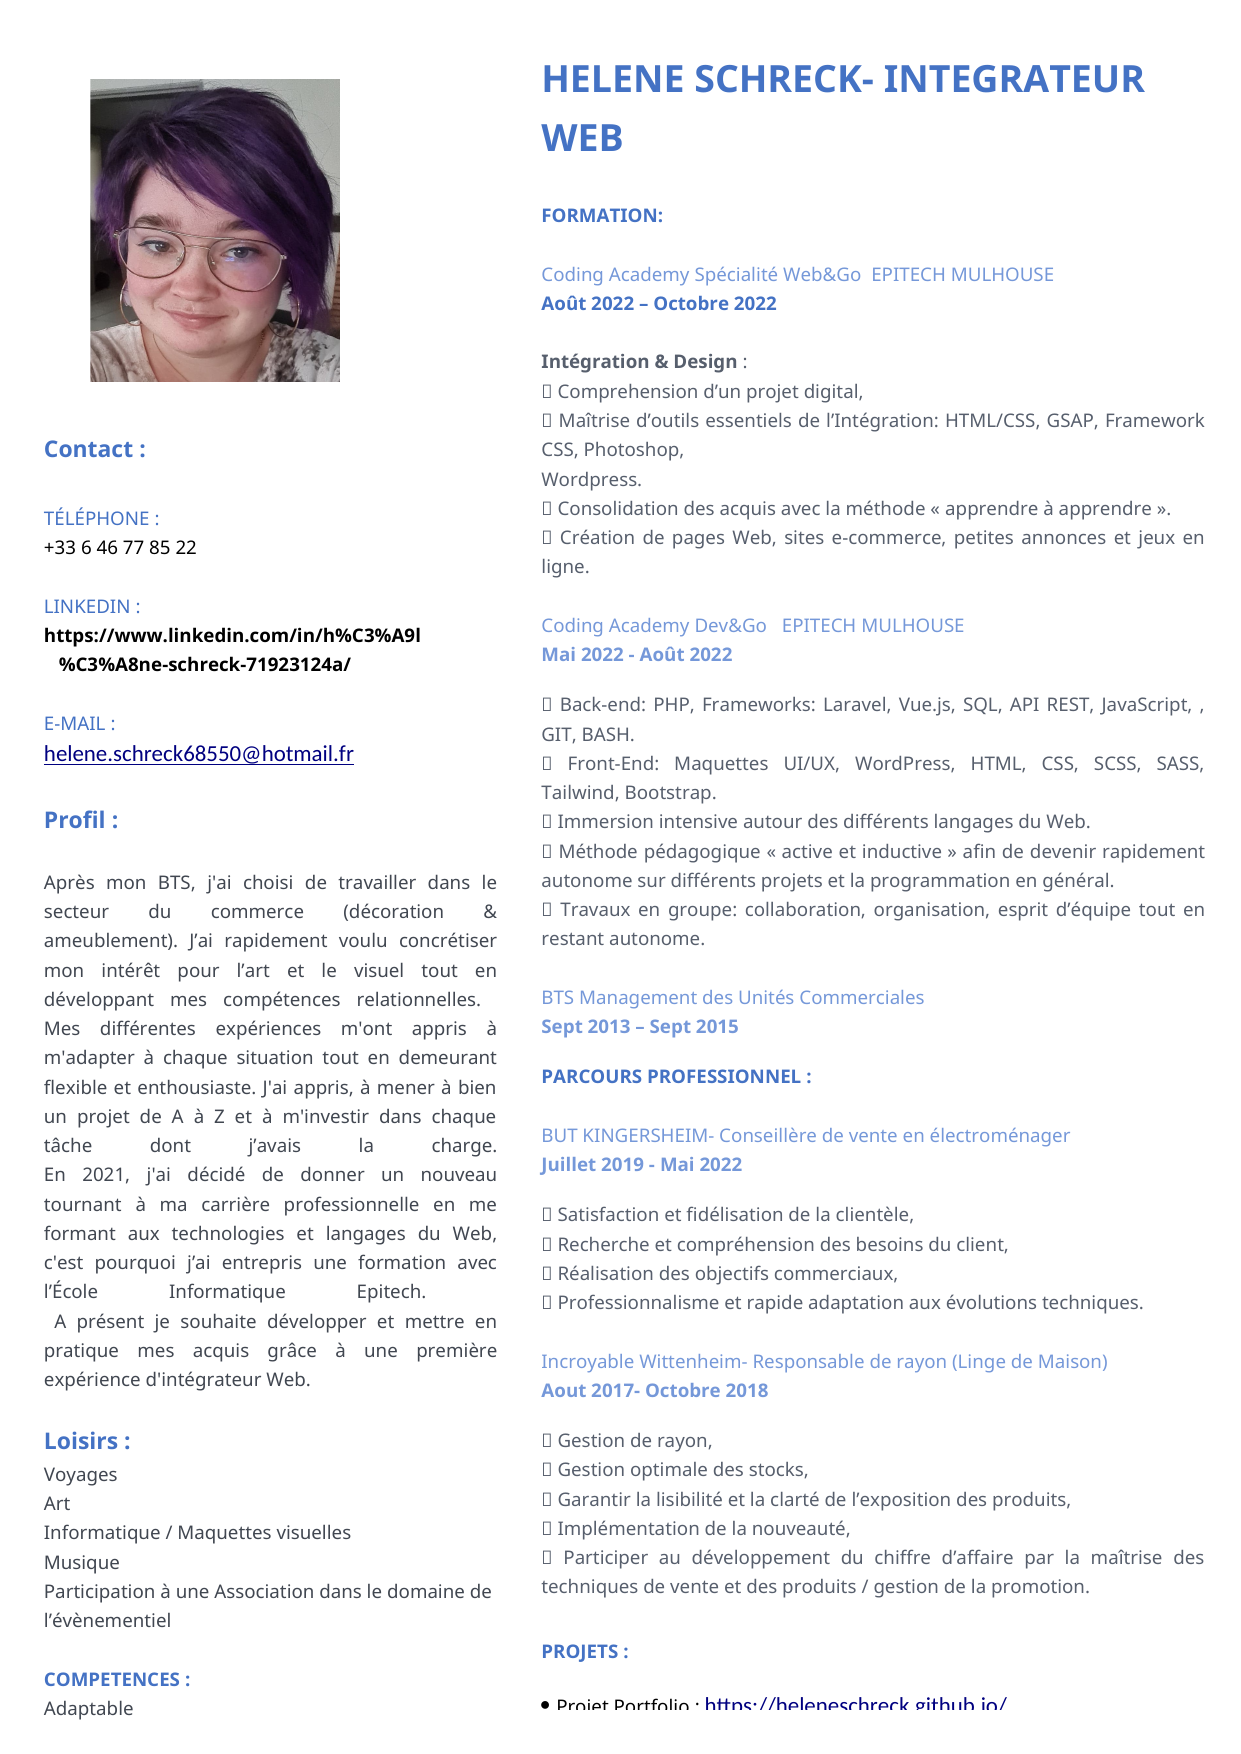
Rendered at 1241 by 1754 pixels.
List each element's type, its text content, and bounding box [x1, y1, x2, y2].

subtitle TÉLÉPHONE : [44, 505, 497, 531]
subtitle Profil : [44, 804, 497, 835]
text Juillet 2019 - Mai 2022 [541, 1151, 1206, 1177]
subtitle Art [44, 1490, 497, 1516]
subtitle BUT KINGERSHEIM- Conseillère de vente en électroménager [541, 1122, 1206, 1148]
subtitle Loisirs : [44, 1425, 497, 1456]
text Aout 2017- Octobre 2018 [541, 1377, 1206, 1403]
text  Garantir la lisibilité et la clarté de l’exposition des produits, [541, 1486, 1206, 1511]
text Sept 2013 – Sept 2015 [541, 1013, 1206, 1039]
text PROJETS : [541, 1639, 1206, 1664]
text  Recherche et compréhension des besoins du client, [541, 1231, 1206, 1256]
text  Satisfaction et fidélisation de la clientèle, [541, 1202, 1206, 1227]
subtitle Coding Academy Spécialité Web&Go EPITECH MULHOUSE [541, 261, 1206, 286]
subtitle Incroyable Wittenheim- Responsable de rayon (Linge de Maison) [541, 1348, 1206, 1373]
text  Maîtrise d’outils essentiels de l’Intégration: HTML/CSS, GSAP, Framework CSS, Photoshop, [541, 407, 1206, 462]
subtitle Coding Academy Dev&Go EPITECH MULHOUSE [541, 612, 1206, 638]
text  Gestion de rayon, [541, 1427, 1206, 1453]
subtitle LINKEDIN : [44, 593, 497, 619]
text Août 2022 – Octobre 2022 [541, 290, 1206, 316]
text  Réalisation des objectifs commerciaux, [541, 1260, 1206, 1286]
subtitle https://www.linkedin.com/in/h%C3%A9l%C3%A8ne-schreck-71923124a/ [44, 622, 487, 677]
subtitle COMPETENCES : [44, 1666, 497, 1692]
text  Méthode pédagogique « active et inductive » afin de devenir rapidement autonome sur différents projets et la programmation en général. [541, 838, 1206, 893]
subtitle Contact : [44, 433, 497, 465]
text  Professionnalisme et rapide adaptation aux évolutions techniques. [541, 1289, 1206, 1315]
subtitle helene.schreck68550@hotmail.fr [44, 739, 497, 767]
text  Front-End: Maquettes UI/UX, WordPress, HTML, CSS, SCSS, SASS, Tailwind, Bootstrap. [541, 750, 1206, 805]
subtitle Musique [44, 1549, 497, 1574]
text Mai 2022 - Août 2022 [541, 641, 1206, 667]
text  Back-end: PHP, Frameworks: Laravel, Vue.js, SQL, API REST, JavaScript, , GIT, BASH. [541, 692, 1206, 746]
subtitle Informatique / Maquettes visuelles [44, 1520, 497, 1545]
subtitle FORMATION: [541, 202, 1206, 228]
subtitle +33 6 46 77 85 22 [44, 534, 497, 560]
subtitle Adaptable [44, 1695, 497, 1720]
text  Immersion intensive autour des différents langages du Web. [541, 809, 1206, 834]
text  Implémentation de la nouveauté, [541, 1515, 1206, 1541]
text  Travaux en groupe: collaboration, organisation, esprit d’équipe tout en restant autonome. [541, 896, 1206, 951]
subtitle Participation à une Association dans le domaine de l’évènementiel [44, 1578, 497, 1633]
subtitle Voyages [44, 1461, 497, 1487]
list Projet Portfolio : https://heleneschreck.github.io/ [541, 1691, 1206, 1710]
text PARCOURS PROFESSIONNEL : [541, 1064, 1206, 1089]
text Wordpress. [541, 466, 1085, 491]
text  Participer au développement du chiffre d’affaire par la maîtrise des techniques de vente et des produits / gestion de la promotion. [541, 1544, 1206, 1599]
text Intégration & Design : [541, 349, 1206, 374]
text  Gestion optimale des stocks, [541, 1457, 1206, 1482]
subtitle BTS Management des Unités Commerciales [541, 984, 1206, 1010]
subtitle HELENE SCHRECK- INTEGRATEUR WEB [541, 52, 1206, 162]
text  Création de pages Web, sites e-commerce, petites annonces et jeux en ligne. [541, 524, 1206, 579]
subtitle E-MAIL : [44, 710, 497, 736]
subtitle Après mon BTS, j'ai choisi de travailler dans le secteur du commerce (décoration & ameublement). J’ai rapidement voulu concrétiser mon intérêt pour l’art et le visuel tout en développant mes compétences relationnelles. Mes différentes expériences m'ont appris à m'adapter à chaque situation tout en demeurant flexible et enthousiaste. J'ai appris, à mener à bien un projet de A à Z et à m'investir dans chaque tâche dont j’avais la charge. En 2021, j'ai décidé de donner un nouveau tournant à ma carrière professionnelle en me formant aux technologies et langages du Web, c'est pourquoi j’ai entrepris une formation avec l’École Informatique Epitech. A présent je souhaite développer et mettre en pratique mes acquis grâce à une première expérience d'intégrateur Web. [44, 869, 497, 1392]
text  Consolidation des acquis avec la méthode « apprendre à apprendre ». [541, 495, 1206, 521]
text  Comprehension d’un projet digital, [541, 378, 1206, 403]
